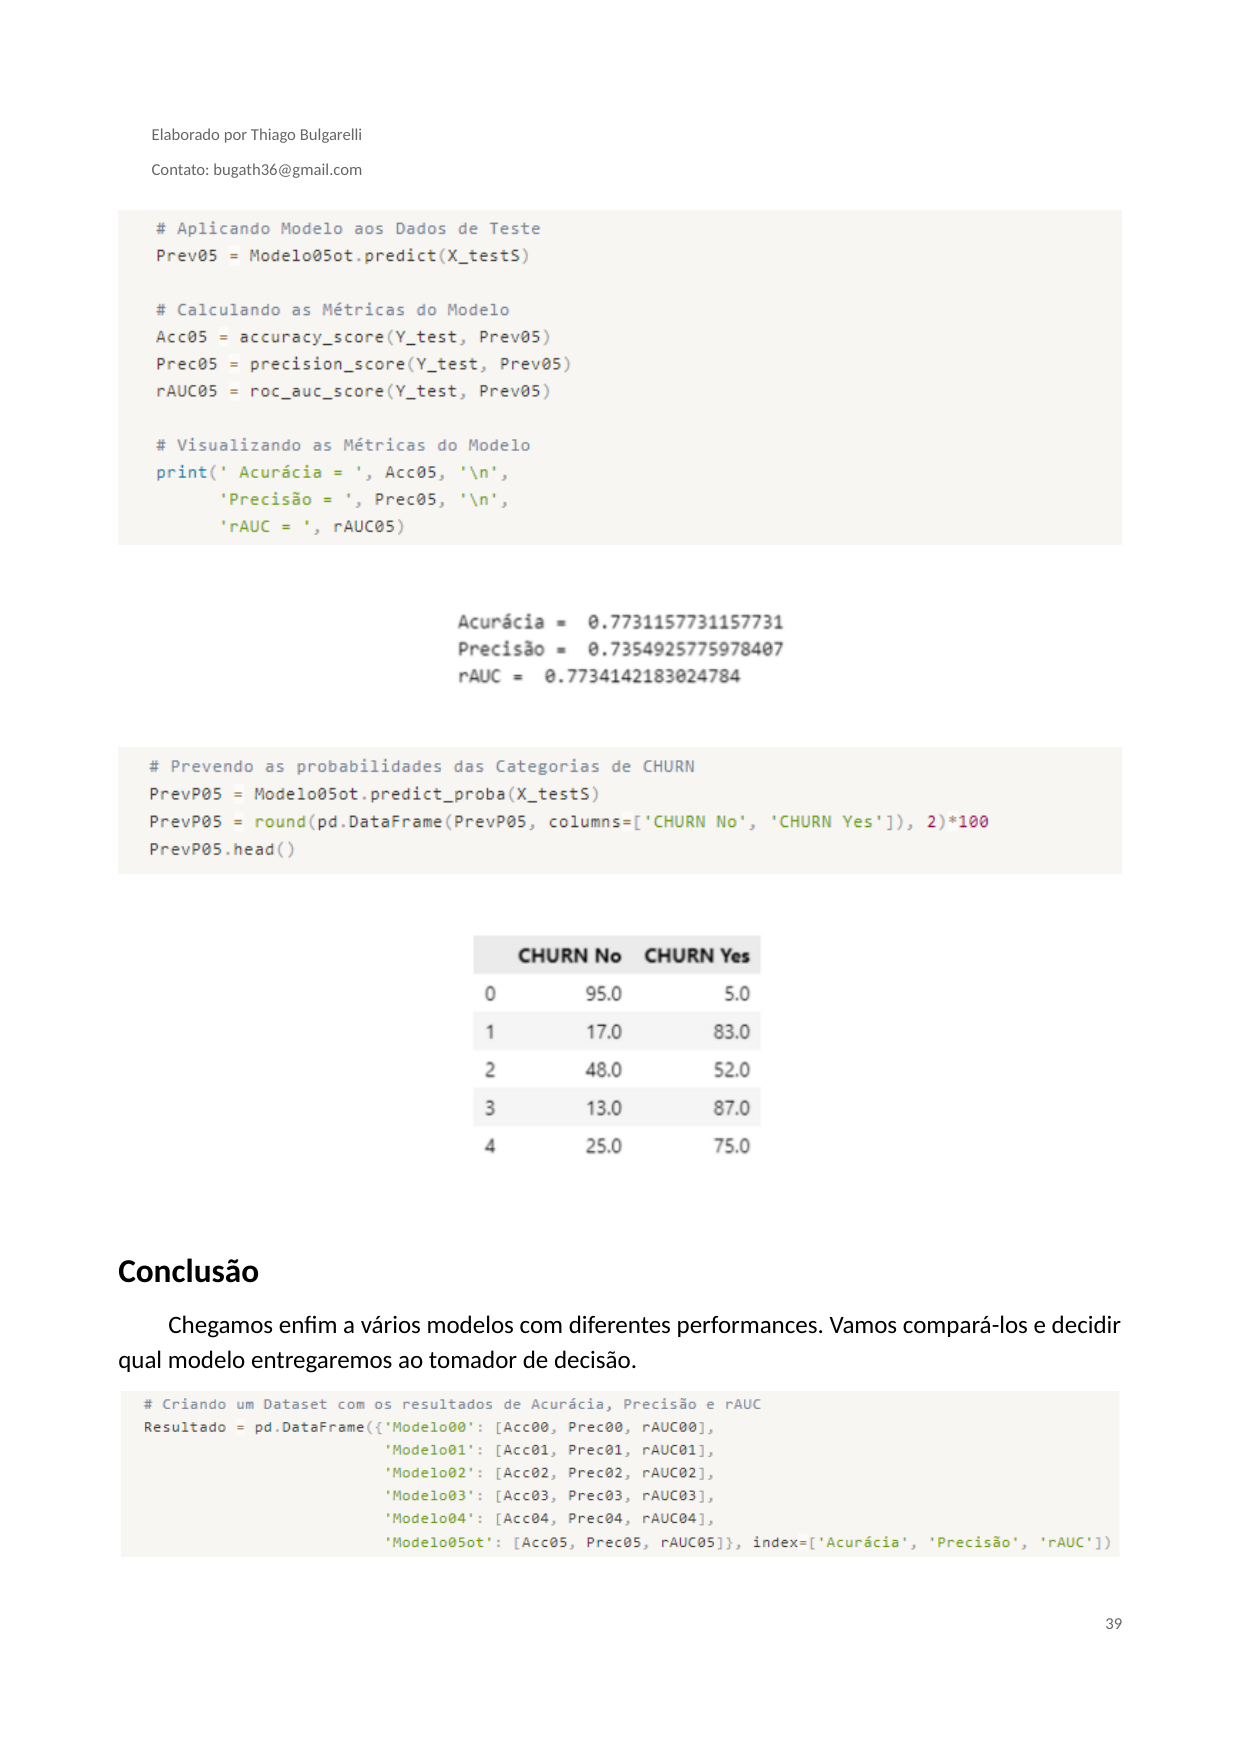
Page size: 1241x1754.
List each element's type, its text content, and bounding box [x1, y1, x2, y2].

subtitle Conclusão [118, 1250, 1122, 1290]
picture [120, 1391, 1120, 1557]
picture [466, 927, 775, 1168]
text Chegamos enfim a vários modelos com diferentes performances. Vamos compará-los e decidir qual modelo entregaremos ao tomador de decisão. [118, 1309, 1122, 1374]
picture [437, 598, 803, 695]
picture [118, 210, 1123, 545]
picture [118, 747, 1123, 874]
